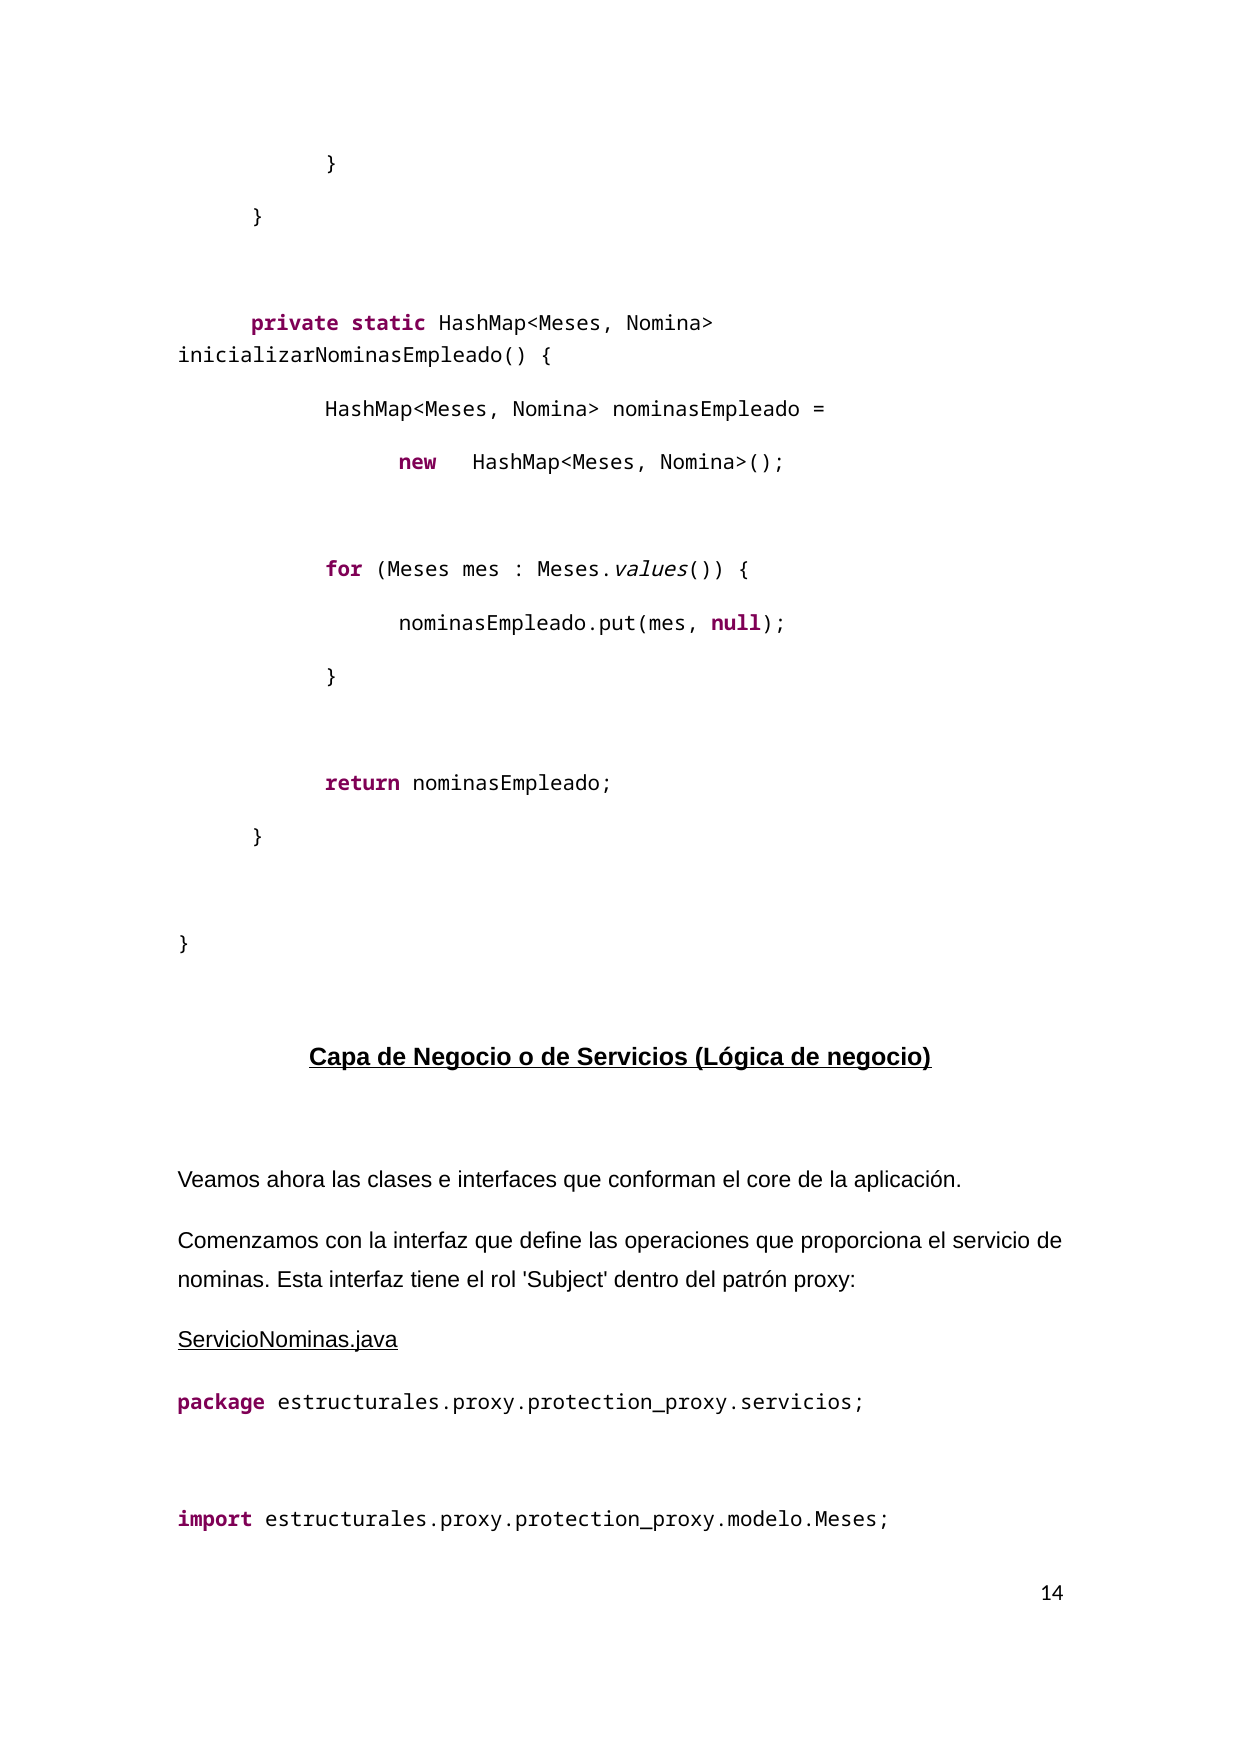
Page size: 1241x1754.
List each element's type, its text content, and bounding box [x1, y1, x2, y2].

text Veamos ahora las clases e interfaces que conforman el core de la aplicación. [177, 1166, 1063, 1193]
text import estructurales.proxy.protection_proxy.modelo.Meses; [177, 1504, 1063, 1532]
text private static HashMap<Meses, Nomina> inicializarNominasEmpleado() { [177, 308, 1063, 369]
text Capa de Negocio o de Servicios (Lógica de negocio) [177, 1042, 1063, 1071]
text HashMap<Meses, Nomina> nominasEmpleado = [177, 394, 1063, 422]
text Comenzamos con la interfaz que define las operaciones que proporciona el servicio de nominas. Esta interfaz tiene el rol 'Subject' dentro del patrón proxy: [177, 1227, 1063, 1292]
text ServicioNominas.java [177, 1326, 1063, 1353]
text } [177, 821, 1063, 850]
text } [177, 148, 1063, 176]
text } [177, 661, 1063, 689]
text nominasEmpleado.put(mes, null); [177, 608, 1063, 636]
text } [177, 928, 1063, 957]
text new HashMap<Meses, Nomina>(); [177, 447, 1063, 476]
text for (Meses mes : Meses.values()) { [177, 554, 1063, 583]
text package estructurales.proxy.protection_proxy.servicios; [177, 1387, 1063, 1415]
text return nominasEmpleado; [177, 768, 1063, 796]
text } [177, 201, 1063, 229]
